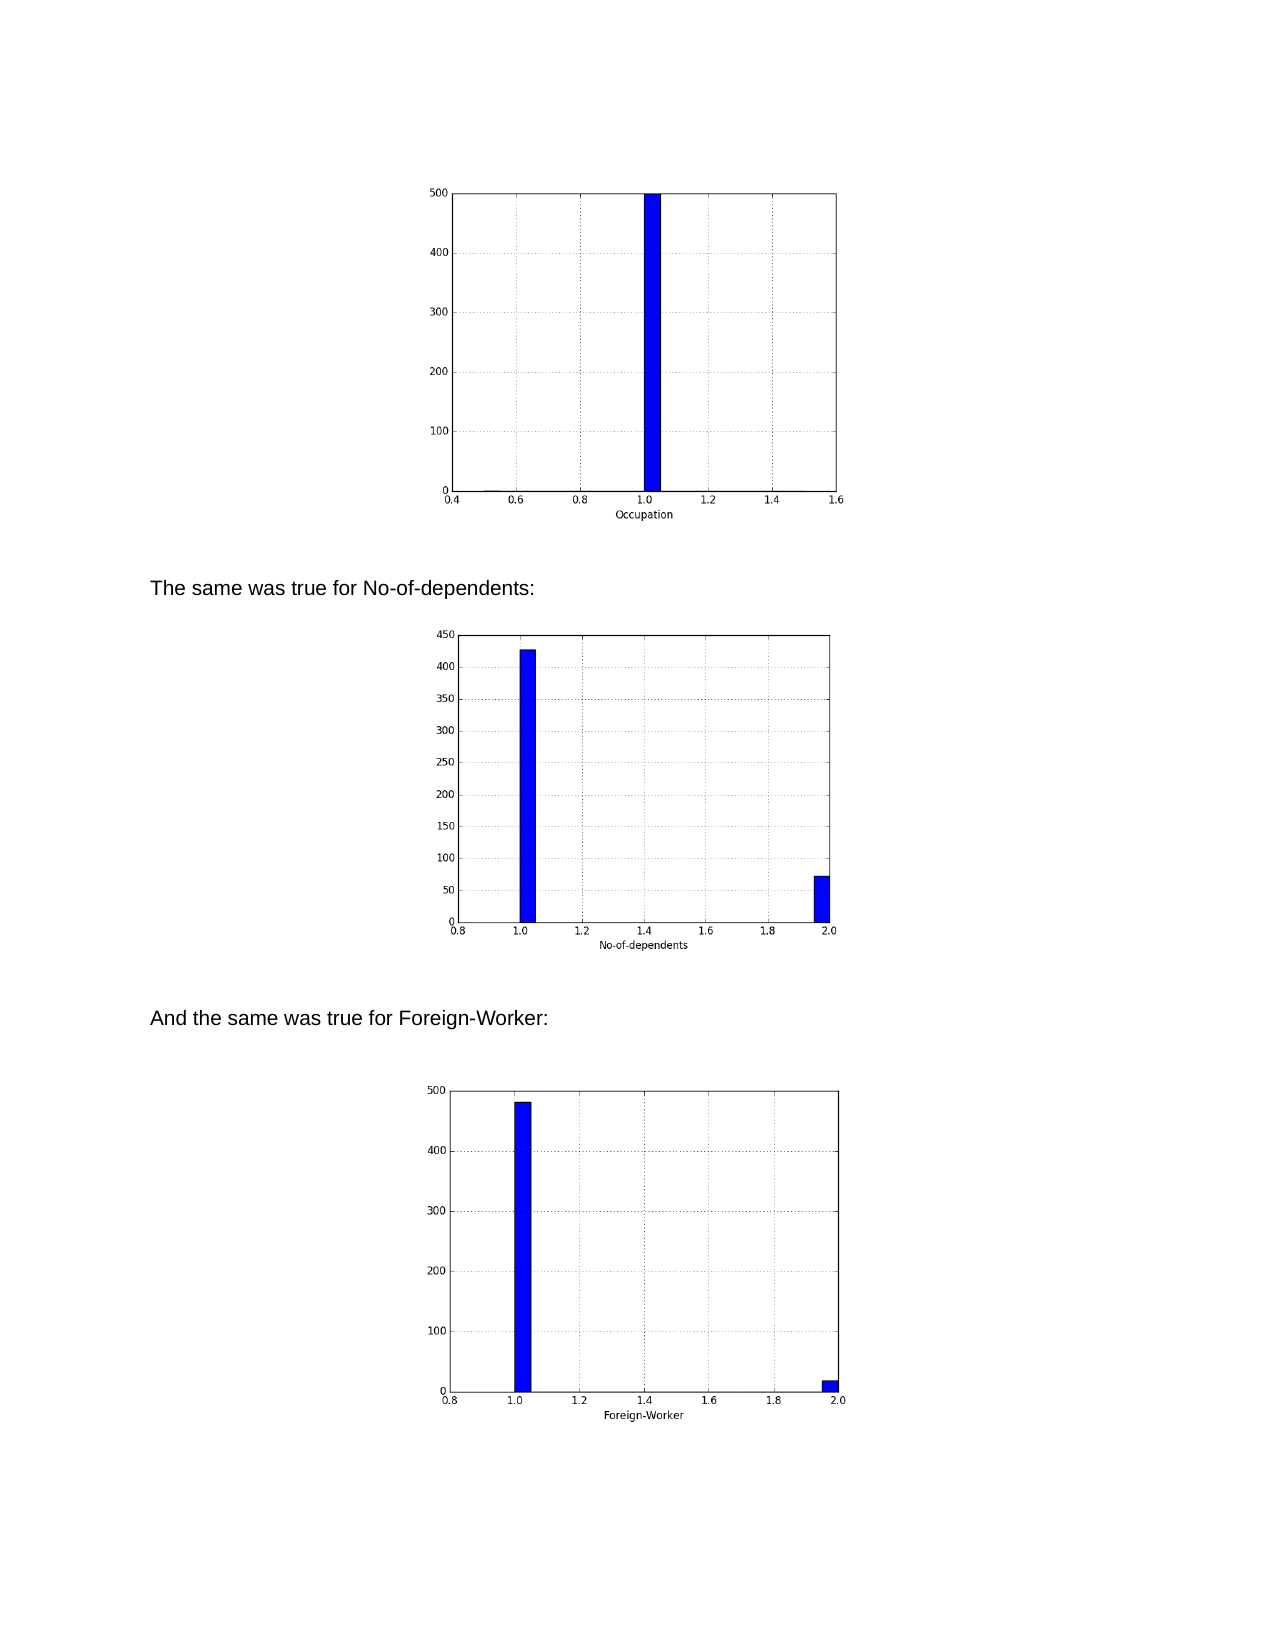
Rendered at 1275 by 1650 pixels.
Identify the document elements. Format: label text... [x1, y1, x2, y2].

picture [390, 156, 885, 528]
picture [398, 599, 877, 958]
picture [387, 1053, 888, 1429]
text And the same was true for Foreign-Worker: [150, 1006, 1125, 1029]
text The same was true for No-of-dependents: [150, 575, 1125, 599]
